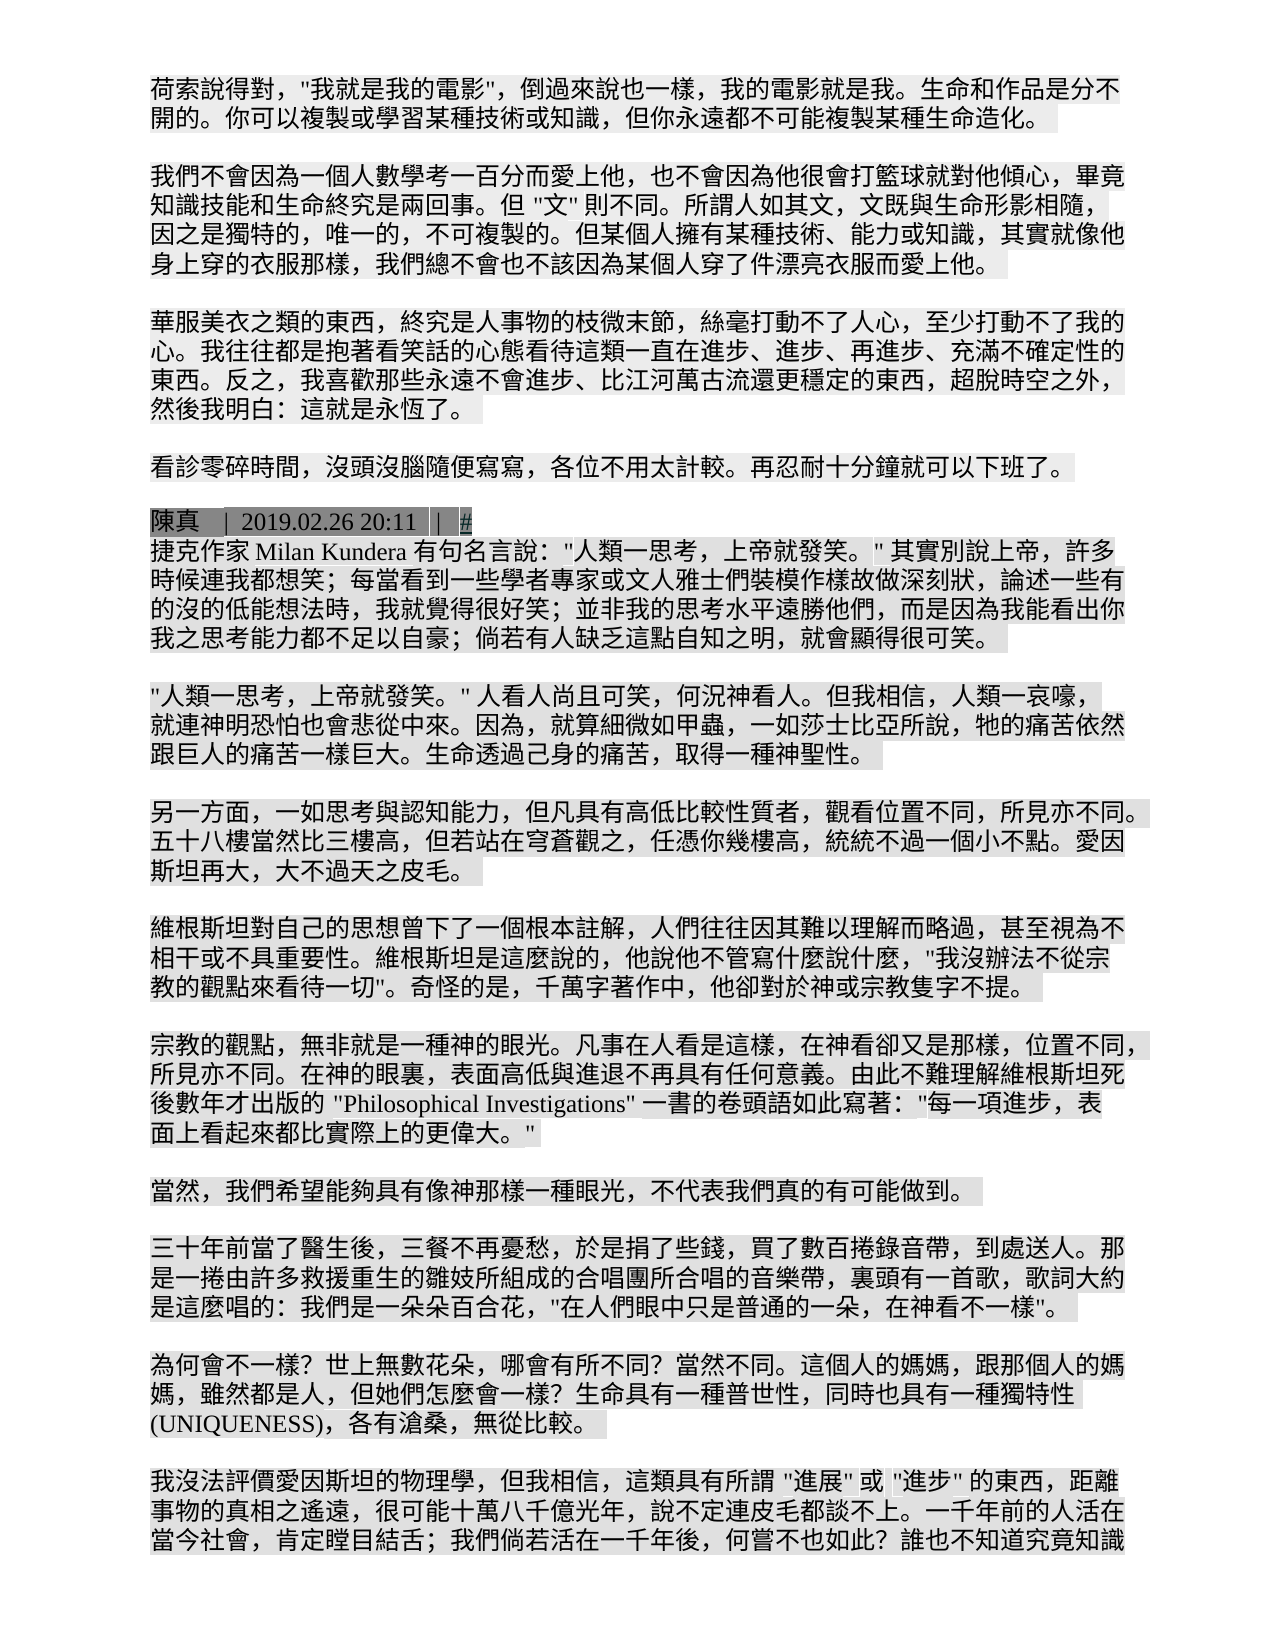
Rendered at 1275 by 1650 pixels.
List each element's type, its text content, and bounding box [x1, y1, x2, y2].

text (續) "E等於MC平方"，上帝聽了會不會發笑，我不知道。我猜應該會吧。 Chomsky曾經說： "科學研究就好像一個醉漢在大街上有路燈的這一側尋找他遺失在另一側的鑰匙。但他別無選擇，畢竟只有這一側才有燈光。" 這話聽起來很悲觀，但說不定這才是知識發展的真實樣貌：我們始終只是在一種別無指望的情境下尋找出路，卻一直原地鬼打牆。 但也有這麼一種我們從小被教育、幾乎是所有人認知下的科學觀或知識觀：科學或知識彷彿就在一條既定的跑道上，一直進步、進步、再進步，直通真理的終點。 這聽起來很樂觀，樂觀得十分 "單純"，彷彿真理或知識就只是像被上帝所刻意藏起來的一些寶貝，藏在某個地方，就等著天才們去 "發現"。倘若事物本質真是如此，未免也太無厘頭了吧？！ 不妨想一想，如果時光倒流千百萬年，歷史再整個重來一遍，科學史是否還會在同一條跑道上，以同樣的知識內涵，一樣的定理呈現，走著一樣的足跡，進步、進步、再進步？我猜應該不會。我不相信知識或真理會是這樣一種東西。 我這類想法，在這個後後後現代的年頭，幾乎可說老生常談，不足為奇。但在 "古時候"，能夠這麼看待事物本性者，也許不容易。 比方說叔本華，在他看來，眼前這些已經被 "發現" 的自然法則，也許就像覆蓋在地球上的一塊布，咱們透過它來理解世界。但他也質疑，非得這塊布不行嗎？不會有另一塊布存在的可能嗎？倘若時光倒流，整個重來一遍，科學史難道就只是像錄影帶倒帶那樣，同樣的劇情再重演一遍？同樣的寶物 (知識)，包括各種顛撲不破 (？) 的定理法則，就被再重新一一 "挖掘" 出土？上帝真有這麼幼稚嗎？ 我們對此沒法說個究竟，但可確定的是，知識這東西並不確定；它或許在 "某種" 條件下成立，但這只是偶然，而非必然。誰知道究竟存在多少種 "條件" 之可能？ 經驗與實證科學這類軟科學特別可笑，例如醫學 (充滿規範意義的精神醫學就更不用說了)，它的科學史幾乎可以當成笑話集來讀。但是，硬科學如物理，也許一樣也只是隨機且偶然地被建構出來的一塊布，覆蓋在地球上，人們透過它來理解世界，但誰知道這塊布是否惟一存在？即便是，它的內容物或許也只是在某種條件下才成立，而非邏輯之必然。 Spinoza 說，一顆被擲向空中的石頭如果會思考，他可能會以為是自己在飛翔。這個隱喻往往用來質疑自由意志的可能性與有效性。但它或許也同樣可以用來質疑人們的理性能力。 理性膨風者，例如霍金 (Stephen Hawking)，膨風到以為人類終究不但可以抵達真理的終點，而且可以"找到" 那個足以解釋萬物一切現象 (甚至他還宣稱包括解釋路人甲為何會愛上路人乙) 的終極式子，謂之 "一切理論" (theory of everything)。 這聽起來真是很無厘頭，也許是好萊塢科幻片看太多了。有一回 "星際大戰" 重新搬上大銀幕，我和學姐也有去看，散場時，走出劍橋的電影院，差點撞到一個人，那個人就是霍金，他也騎著輪椅跑來看這電影。 十幾二十年前，我還曾幼稚到寫了篇學術論文批評他的這個 "一切理論"。後來很快就發現，此人講話前言不罩後語，信口開河，聽聽便罷，沒法當真。我不明白他為何要一下說這樣，一下又說那樣，一下說 "一切理論" 即將發現，一下又說永遠不可能有這種理論。也許就如他所說，他很缺買奶粉錢，倘若不瞎掰一番，怎麼吸引大眾與媒體？這是題外話，但霍金所代表的科學主義 (scientism)，恰恰就是這麼一回事，相當幼稚，別說上帝聽了發笑，連我都覺得可笑。 當然，霍金本身的這類思維，只能當笑話看，不值得批評。畢竟打擊一種東西，自然是應該打擊它的最強項，而非打擊它的無厘頭。比方說，如果你要說知識是一種建構之物，那麼，數學理當就該是你的首要敵人，而非打擊近乎迷信、根本挨不起打的什麼心理分析。 別人怎麼想的我管不著，但我對於那些帶著不確定性的人為造物，一如知識與各項技能，總是缺乏那最深沉的敬意。 我若是那顆被拋向空中的石頭，應該不會因此產生 "俺擁有自由意志" 的美麗幻想才對。可當石頭落地，碎掉了，受了傷，倘若石頭有知覺，能感受到痛，我做為這顆石頭，喊著 "好痛"！這時候，我應該不會懷疑主義的疑心病發作，懷疑究竟是誰在痛，"是我嗎？" 這事無可懷疑。當我說 "好痛"，意思就是 "我好痛"；除了我，不會有別人了。因此， "我好痛" 的 "我" 不但可省略，而且這個痛，肯定相當真實而確定，我不會懷疑說： "我真的在痛嗎？" "我會不會搞錯了？也許我根本不痛，也許是我旁邊這個人在痛。" 它是如此確定，以致於我根本不需要再另外尋找參照物才能確定自己是否疼痛。 "我" 是個奇怪的東西，是世上最大的謎。有我沒我差很大，使得人事物截然不同。比方說，所謂人如其文，一個人如何，"作品" 便也如何。我會在一秒鐘之內，從一個完全沒讀過維根斯坦的人，僅僅因為他書上序言寫的一句話 ( "我想寫一本好書，但這樣的時光已經流逝。") 而愛上他，決定此生與他共存亡，這並不奇怪，畢竟若不是那樣的人，不可能寫出那樣的話。 人和作品就像身體和他的影子，肉體如何，影子便如何，形影不離。我們會愛一個人的 "作品"，是因為我們愛他；反之亦然。我們倘若真的愛一個人，就會愛他的一切 "作品"。荷索說得對，"我就是我的電影"，倒過來說也一樣，我的電影就是我。生命和作品是分不開的。你可以複製或學習某種技術或知識，但你永遠都不可能複製某種生命造化。 我們不會因為一個人數學考一百分而愛上他，也不會因為他很會打籃球就對他傾心，畢竟知識技能和生命終究是兩回事。但 "文" 則不同。所謂人如其文，文既與生命形影相隨，因之是獨特的，唯一的，不可複製的。但某個人擁有某種技術、能力或知識，其實就像他身上穿的衣服那樣，我們總不會也不該因為某個人穿了件漂亮衣服而愛上他。 華服美衣之類的東西，終究是人事物的枝微末節，絲毫打動不了人心，至少打動不了我的心。我往往都是抱著看笑話的心態看待這類一直在進步、進步、再進步、充滿不確定性的東西。反之，我喜歡那些永遠不會進步、比江河萬古流還更穩定的東西，超脫時空之外，然後我明白：這就是永恆了。 看診零碎時間，沒頭沒腦隨便寫寫，各位不用太計較。再忍耐十分鐘就可以下班了。 [150, 75, 1125, 482]
text 陳真 | 2019.02.26 20:11 | # [150, 507, 1125, 537]
text 捷克作家Milan Kundera 有句名言說："人類一思考，上帝就發笑。" 其實別說上帝，許多時候連我都想笑；每當看到一些學者專家或文人雅士們裝模作樣故做深刻狀，論述一些有的沒的低能想法時，我就覺得很好笑；並非我的思考水平遠勝他們，而是因為我能看出你我之思考能力都不足以自豪；倘若有人缺乏這點自知之明，就會顯得很可笑。 "人類一思考，上帝就發笑。" 人看人尚且可笑，何況神看人。但我相信，人類一哀嚎，就連神明恐怕也會悲從中來。因為，就算細微如甲蟲，一如莎士比亞所說，牠的痛苦依然跟巨人的痛苦一樣巨大。生命透過己身的痛苦，取得一種神聖性。 另一方面，一如思考與認知能力，但凡具有高低比較性質者，觀看位置不同，所見亦不同。五十八樓當然比三樓高，但若站在穹蒼觀之，任憑你幾樓高，統統不過一個小不點。愛因斯坦再大，大不過天之皮毛。 維根斯坦對自己的思想曾下了一個根本註解，人們往往因其難以理解而略過，甚至視為不相干或不具重要性。維根斯坦是這麼說的，他說他不管寫什麼說什麼，"我沒辦法不從宗教的觀點來看待一切"。奇怪的是，千萬字著作中，他卻對於神或宗教隻字不提。 宗教的觀點，無非就是一種神的眼光。凡事在人看是這樣，在神看卻又是那樣，位置不同，所見亦不同。在神的眼裏，表面高低與進退不再具有任何意義。由此不難理解維根斯坦死後數年才出版的 "Philosophical Investigations" 一書的卷頭語如此寫著："每一項進步，表面上看起來都比實際上的更偉大。" 當然，我們希望能夠具有像神那樣一種眼光，不代表我們真的有可能做到。 三十年前當了醫生後，三餐不再憂愁，於是捐了些錢，買了數百捲錄音帶，到處送人。那是一捲由許多救援重生的雛妓所組成的合唱團所合唱的音樂帶，裏頭有一首歌，歌詞大約是這麼唱的：我們是一朵朵百合花，"在人們眼中只是普通的一朵，在神看不一樣"。 為何會不一樣？世上無數花朵，哪會有所不同？當然不同。這個人的媽媽，跟那個人的媽媽，雖然都是人，但她們怎麼會一樣？生命具有一種普世性，同時也具有一種獨特性 (UNIQUENESS)，各有滄桑，無從比較。 我沒法評價愛因斯坦的物理學，但我相信，這類具有所謂 "進展" 或 "進步" 的東西，距離事物的真相之遙遠，很可能十萬八千億光年，說不定連皮毛都談不上。一千年前的人活在當今社會，肯定瞠目結舌；我們倘若活在一千年後，何嘗不也如此？誰也不知道究竟知識距離事物的本質還有多遠，但你總不會以為知識已到盡頭，誰知道往後還會有多少個也許更 "偉大" 的 "愛因斯坦"？ 因此，我能輕易想像這樣一種可能性：在往後千百年之中，人類倘若還沒滅亡，知識樣貌很可能又會 "進步" 到另一種與今截然不同的光景。 但我同時也能想像，任憑滄海桑田，生命悲歡卻亙古不變。幾千年前的人所留下的作品，絕不亞於當今作品，因為這類非關知識的東西並不具有累積性與進步性；它不像知識，它沒有 "基礎"，它不需要累積與進步。或者說，它的基礎無非就是生命本身。倘若我們能留下數百萬年前人類的身影，相信眼淚是一樣的，笑容是一樣的，一模一樣的悲歡。 亙古不變的生命題材中，歡笑千古依舊，眼淚更是無從比較高下。在這樣一種無邊無際的 "同一性" 中，卻又各自有了獨特性。宇宙之間花朵無數，為何我偏愛某一朵？她之如此特別，難道是因為透過比較與競爭而來？從而也可被取代？當然不是。 在這個意義上，"我" 相信沈從文就是永恆了，莫札特就是永恆了，乃至於周星馳也是永恆，甚至我自己、我的家人與親友以及阿憨和鹿鹿、阿乖、大頭仔...等等等所有我的動物親人們，全是永恆。 為什麼呢？因為，套句 "小王子" 的話，他們把我--或我把他們--給 "馴服" 了。一個東西，一旦被馴服，就此有了一種獨特性，一種根本價值，因此，在人們的眼裏，我可能只是千千萬萬個跑龍套之一，只是個卑微不堪聞問的雛妓，但在那獨特的眼光裏，我卻不一樣了，如許神聖，我成為一種永恆；宇宙有多遠，我就有多遠，獨一無二地存在。 我能毫無困難地想像，透過 AI (人工智慧) 的發展及其與生物體的結合，也許哪一天，如同愛因斯坦一般的大腦是可以訂製的。但我無法想像，別說訂製一個沈從文，一個莫札特，就連訂製一隻具有跟阿憨一樣滄桑生命的小狗都不可能。一切身外物都有可能複製，唯有生命獨特而無價。茫茫天地間，我馴服了那朵花；我與她，從而也將永恆。 我心如是卻說不清，只能說這樣。這一切敘述，如同家書情書，不離方寸之間，毫無公眾意義，無從驗證，自然也無從辯駁。 [150, 537, 1125, 1555]
